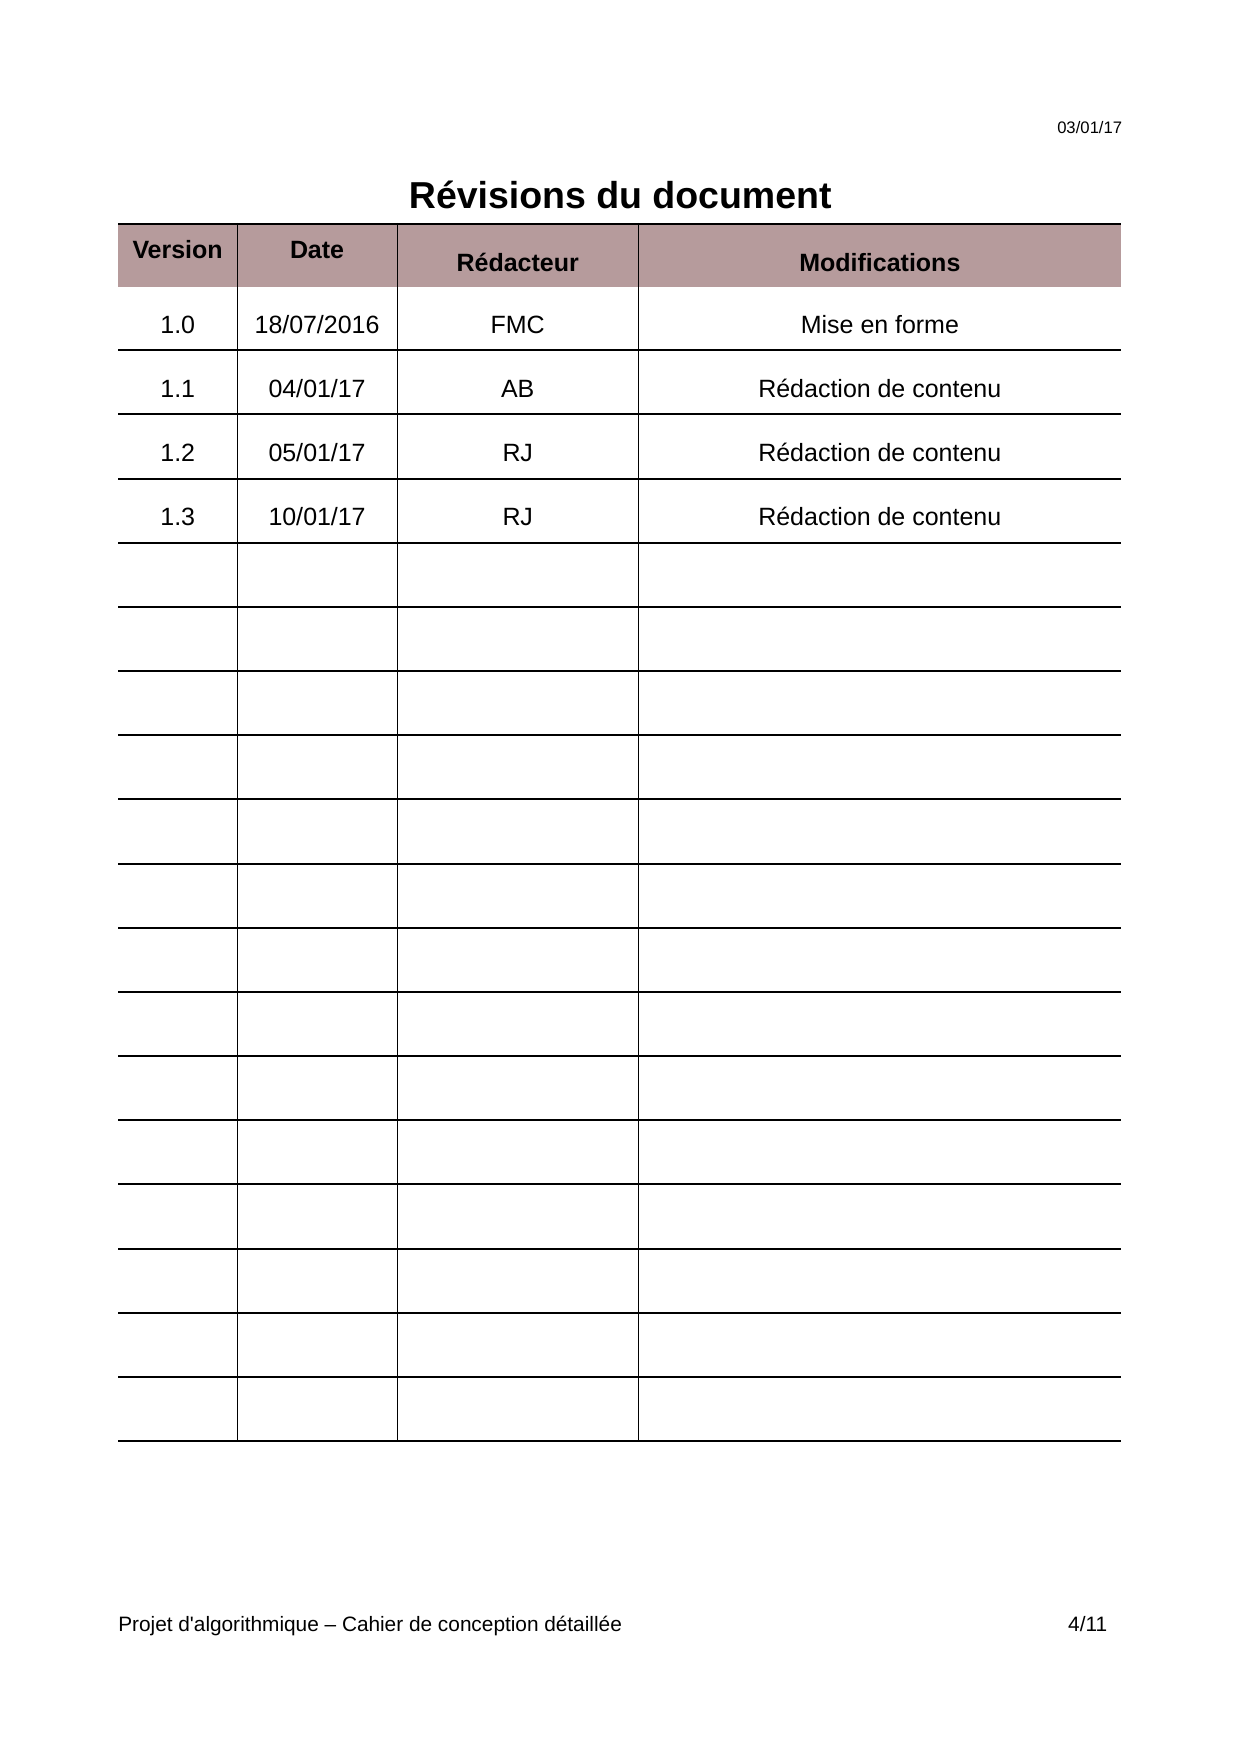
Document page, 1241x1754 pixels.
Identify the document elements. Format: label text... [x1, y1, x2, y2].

table_cell [639, 1378, 1121, 1440]
table_cell Rédaction de contenu [639, 480, 1121, 542]
table_cell 05/01/17 [238, 415, 397, 477]
table_cell [118, 1121, 237, 1183]
table_cell [639, 800, 1121, 862]
table_cell [238, 672, 397, 734]
table_cell [238, 993, 397, 1055]
table_cell [238, 1185, 397, 1247]
table_cell [118, 608, 237, 670]
table_header Modifications [639, 225, 1121, 287]
table_cell [639, 672, 1121, 734]
table_cell [398, 544, 638, 606]
table_cell [398, 1314, 638, 1376]
table_cell [118, 1250, 237, 1312]
table_cell [118, 1057, 237, 1119]
table_cell [118, 865, 237, 927]
table_cell [639, 736, 1121, 798]
table_cell [639, 993, 1121, 1055]
table_header Rédacteur [398, 225, 638, 287]
table_cell [398, 1378, 638, 1440]
table_cell [118, 1314, 237, 1376]
table_cell 1.0 [118, 287, 237, 349]
table_cell [398, 1250, 638, 1312]
table_cell [238, 800, 397, 862]
table_cell [238, 1121, 397, 1183]
table_cell 1.2 [118, 415, 237, 477]
table_cell Mise en forme [639, 287, 1121, 349]
table_cell [118, 929, 237, 991]
table_cell [118, 1185, 237, 1247]
table_cell [118, 672, 237, 734]
table_cell FMC [398, 287, 638, 349]
table_cell [238, 1314, 397, 1376]
table_cell [639, 1185, 1121, 1247]
table_cell [238, 1250, 397, 1312]
table_cell [238, 544, 397, 606]
table_cell [398, 993, 638, 1055]
table_header Date [238, 225, 397, 287]
table_cell [398, 1185, 638, 1247]
table_cell RJ [398, 415, 638, 477]
table_cell [398, 608, 638, 670]
table_cell 04/01/17 [238, 351, 397, 413]
table_cell RJ [398, 480, 638, 542]
table_cell [118, 736, 237, 798]
text Révisions du document [118, 173, 1122, 216]
table_cell [398, 736, 638, 798]
table_cell [118, 1378, 237, 1440]
table_cell [639, 544, 1121, 606]
table_cell [118, 800, 237, 862]
table_header Version [118, 225, 237, 287]
table_cell [639, 1121, 1121, 1183]
table_cell 18/07/2016 [238, 287, 397, 349]
table_cell [238, 736, 397, 798]
table_cell [398, 672, 638, 734]
table_cell [398, 1121, 638, 1183]
table_cell [118, 544, 237, 606]
table_cell [238, 1378, 397, 1440]
table_cell [639, 1057, 1121, 1119]
table_cell Rédaction de contenu [639, 351, 1121, 413]
table_cell [118, 993, 237, 1055]
table_cell [398, 1057, 638, 1119]
table_cell [398, 865, 638, 927]
table_cell [398, 800, 638, 862]
table_cell 1.1 [118, 351, 237, 413]
table_cell [238, 929, 397, 991]
table_cell [238, 865, 397, 927]
table_cell [639, 1314, 1121, 1376]
table_cell [238, 1057, 397, 1119]
table_cell 1.3 [118, 480, 237, 542]
table_cell [639, 865, 1121, 927]
table_cell [639, 929, 1121, 991]
table_cell AB [398, 351, 638, 413]
table_cell 10/01/17 [238, 480, 397, 542]
table_cell Rédaction de contenu [639, 415, 1121, 477]
table_cell [639, 608, 1121, 670]
table_cell [639, 1250, 1121, 1312]
table_cell [238, 608, 397, 670]
table_cell [398, 929, 638, 991]
